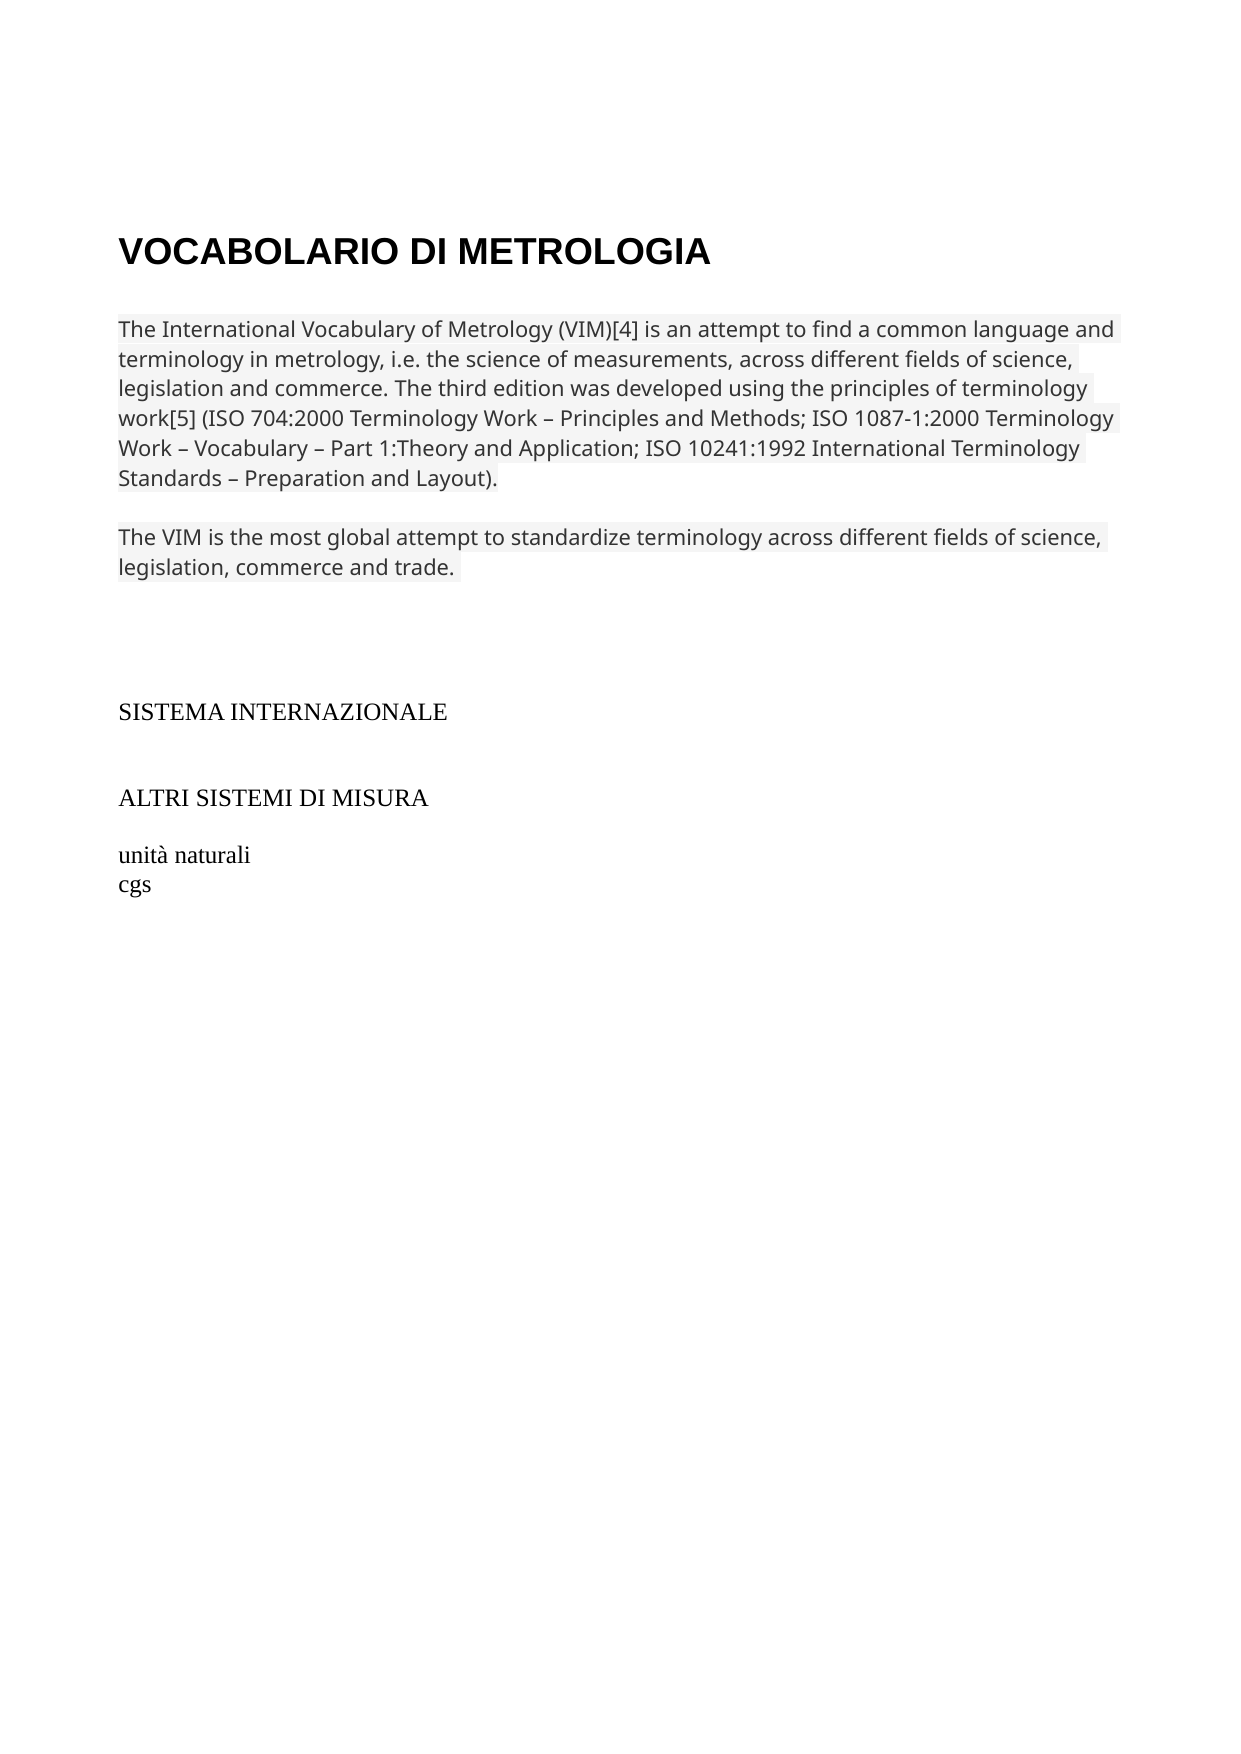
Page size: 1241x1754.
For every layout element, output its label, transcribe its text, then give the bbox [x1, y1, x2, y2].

subtitle VOCABOLARIO DI METROLOGIA [118, 229, 1122, 272]
text ALTRI SISTEMI DI MISURA [118, 783, 1122, 812]
text The International Vocabulary of Metrology (VIM)[4] is an attempt to find a common language and terminology in metrology, i.e. the science of measurements, across different fields of science, legislation and commerce. The third edition was developed using the principles of terminology work[5] (ISO 704:2000 Terminology Work – Principles and Methods; ISO 1087-1:2000 Terminology Work – Vocabulary – Part 1:Theory and Application; ISO 10241:1992 International Terminology Standards – Preparation and Layout). [118, 314, 1122, 492]
text cgs [118, 869, 1122, 898]
text The VIM is the most global attempt to standardize terminology across different fields of science, legislation, commerce and trade. [118, 522, 1122, 582]
text unità naturali [118, 841, 1122, 869]
text SISTEMA INTERNAZIONALE [118, 697, 1122, 726]
